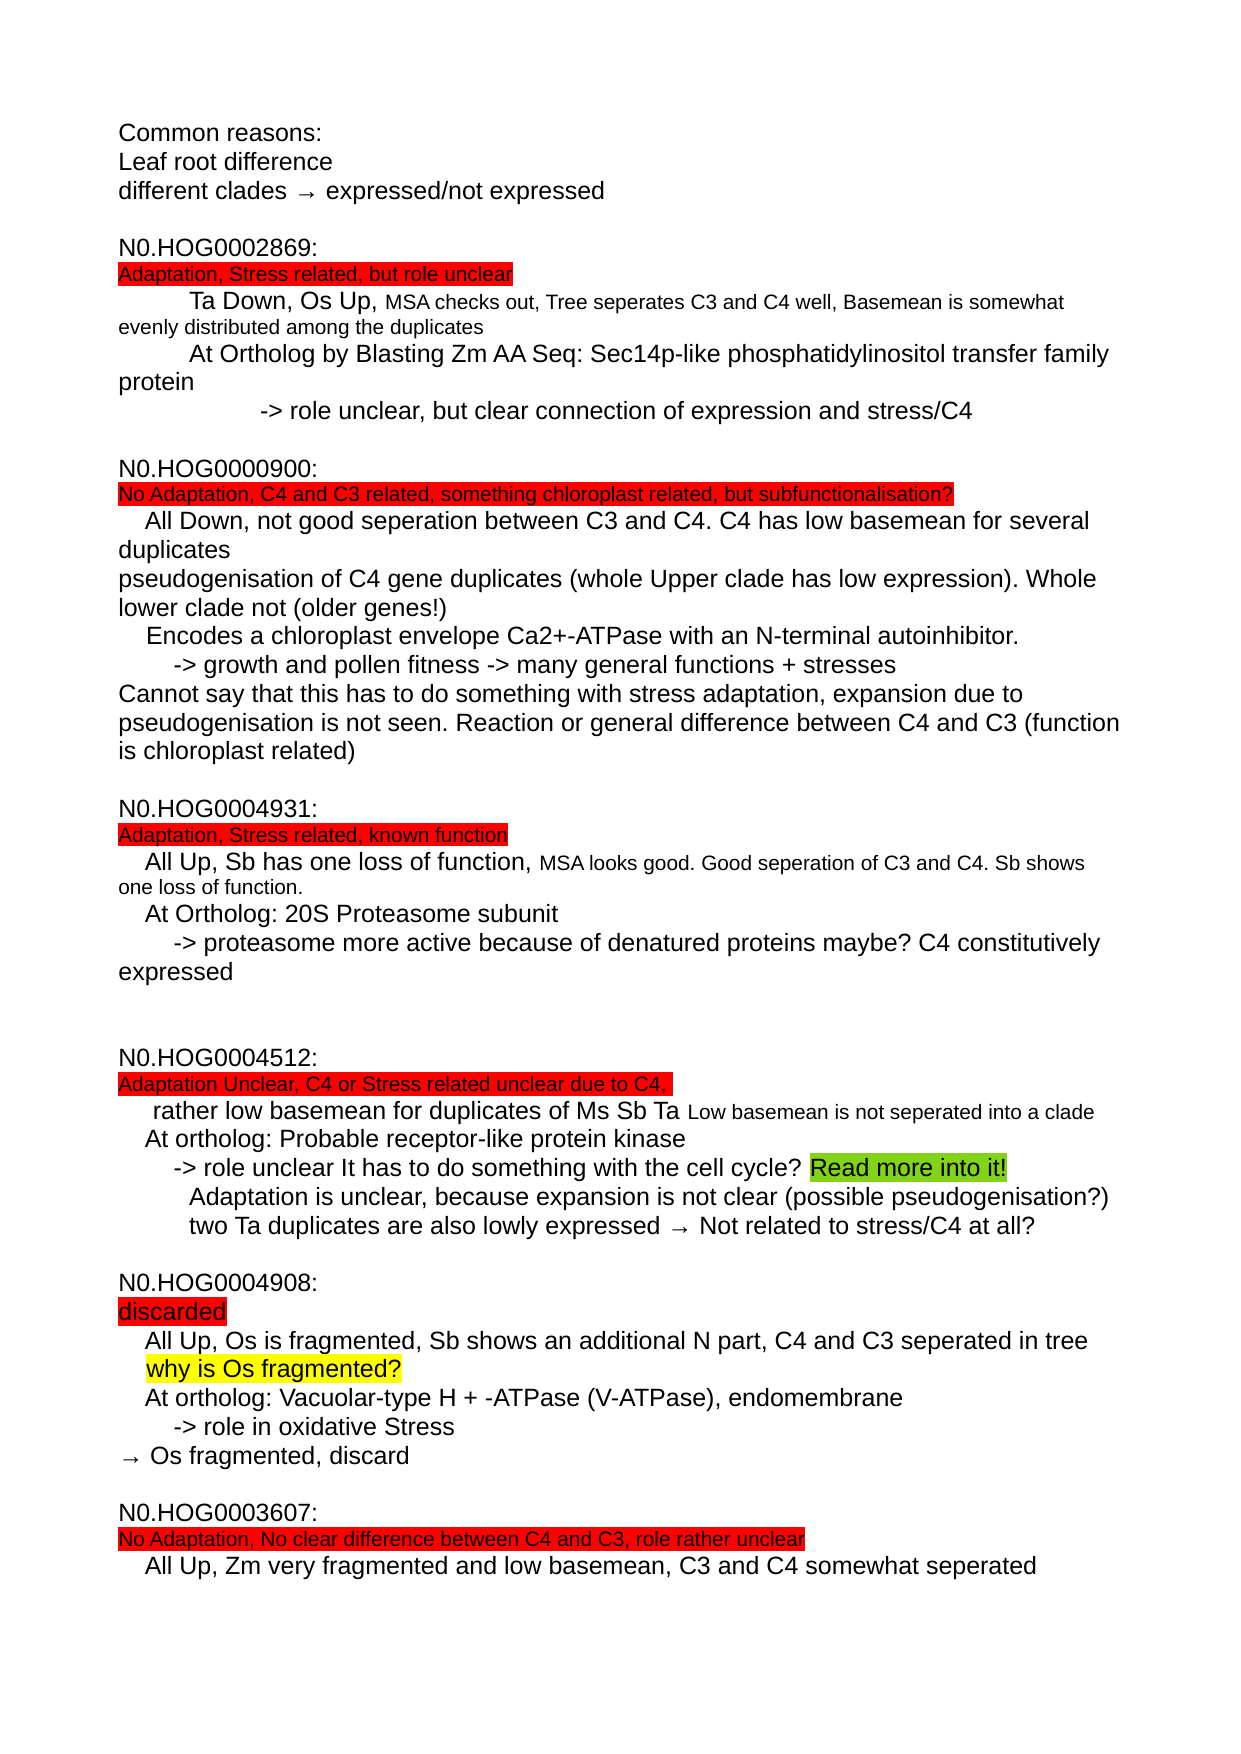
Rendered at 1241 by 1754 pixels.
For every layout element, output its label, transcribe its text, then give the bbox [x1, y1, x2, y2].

text At ortholog: Probable receptor-like protein kinase [118, 1124, 1122, 1153]
text At Ortholog by Blasting Zm AA Seq: Sec14p-like phosphatidylinositol transfer family protein [118, 338, 1122, 396]
text All Up, Os is fragmented, Sb shows an additional N part, C4 and C3 seperated in tree [118, 1326, 1122, 1354]
text → Os fragmented, discard [118, 1441, 1122, 1469]
text -> growth and pollen fitness -> many general functions + stresses [118, 650, 1122, 679]
text N0.HOG0003607: [118, 1498, 1122, 1527]
text pseudogenisation of C4 gene duplicates (whole Upper clade has low expression). Whole lower clade not (older genes!) [118, 564, 1122, 621]
text discarded [118, 1297, 1122, 1326]
text N0.HOG0002869: [118, 233, 1122, 262]
text -> role in oxidative Stress [118, 1412, 1122, 1441]
text Leaf root difference [118, 147, 1122, 176]
text Adaptation is unclear, because expansion is not clear (possible pseudogenisation?) [118, 1182, 1122, 1211]
text Ta Down, Os Up, MSA checks out, Tree seperates C3 and C4 well, Basemean is somewhat evenly distributed among the duplicates [118, 286, 1122, 338]
text At Ortholog: 20S Proteasome subunit [118, 899, 1122, 928]
text N0.HOG0000900: [118, 453, 1122, 482]
text All Up, Sb has one loss of function, MSA looks good. Good seperation of C3 and C4. Sb shows one loss of function. [118, 846, 1122, 899]
text Common reasons: [118, 118, 1122, 147]
text -> role unclear, but clear connection of expression and stress/C4 [118, 396, 1122, 425]
text All Up, Zm very fragmented and low basemean, C3 and C4 somewhat seperated [118, 1551, 1122, 1579]
text No Adaptation, C4 and C3 related, something chloroplast related, but subfunctionalisation? [118, 482, 1122, 506]
text At ortholog: Vacuolar-type H + -ATPase (V-ATPase), endomembrane [118, 1383, 1122, 1412]
text N0.HOG0004931: [118, 794, 1122, 822]
text rather low basemean for duplicates of Ms Sb Ta Low basemean is not seperated into a clade [118, 1096, 1122, 1124]
text No Adaptation, No clear difference between C4 and C3, role rather unclear [118, 1527, 1122, 1551]
text Cannot say that this has to do something with stress adaptation, expansion due to pseudogenisation is not seen. Reaction or general difference between C4 and C3 (function is chloroplast related) [118, 679, 1122, 765]
text Adaptation Unclear, C4 or Stress related unclear due to C4, [118, 1072, 1122, 1096]
text different clades → expressed/not expressed [118, 176, 1122, 204]
text N0.HOG0004512: [118, 1043, 1122, 1072]
text why is Os fragmented? [118, 1354, 1122, 1383]
text -> role unclear It has to do something with the cell cycle? Read more into it! [118, 1153, 1122, 1182]
text Encodes a chloroplast envelope Ca2+-ATPase with an N-terminal autoinhibitor. [118, 621, 1122, 650]
text Adaptation, Stress related, but role unclear [118, 262, 1122, 286]
text Adaptation, Stress related, known function [118, 822, 1122, 846]
text N0.HOG0004908: [118, 1268, 1122, 1297]
text two Ta duplicates are also lowly expressed → Not related to stress/C4 at all? [118, 1211, 1122, 1239]
text -> proteasome more active because of denatured proteins maybe? C4 constitutively expressed [118, 928, 1122, 985]
text All Down, not good seperation between C3 and C4. C4 has low basemean for several duplicates [118, 506, 1122, 564]
